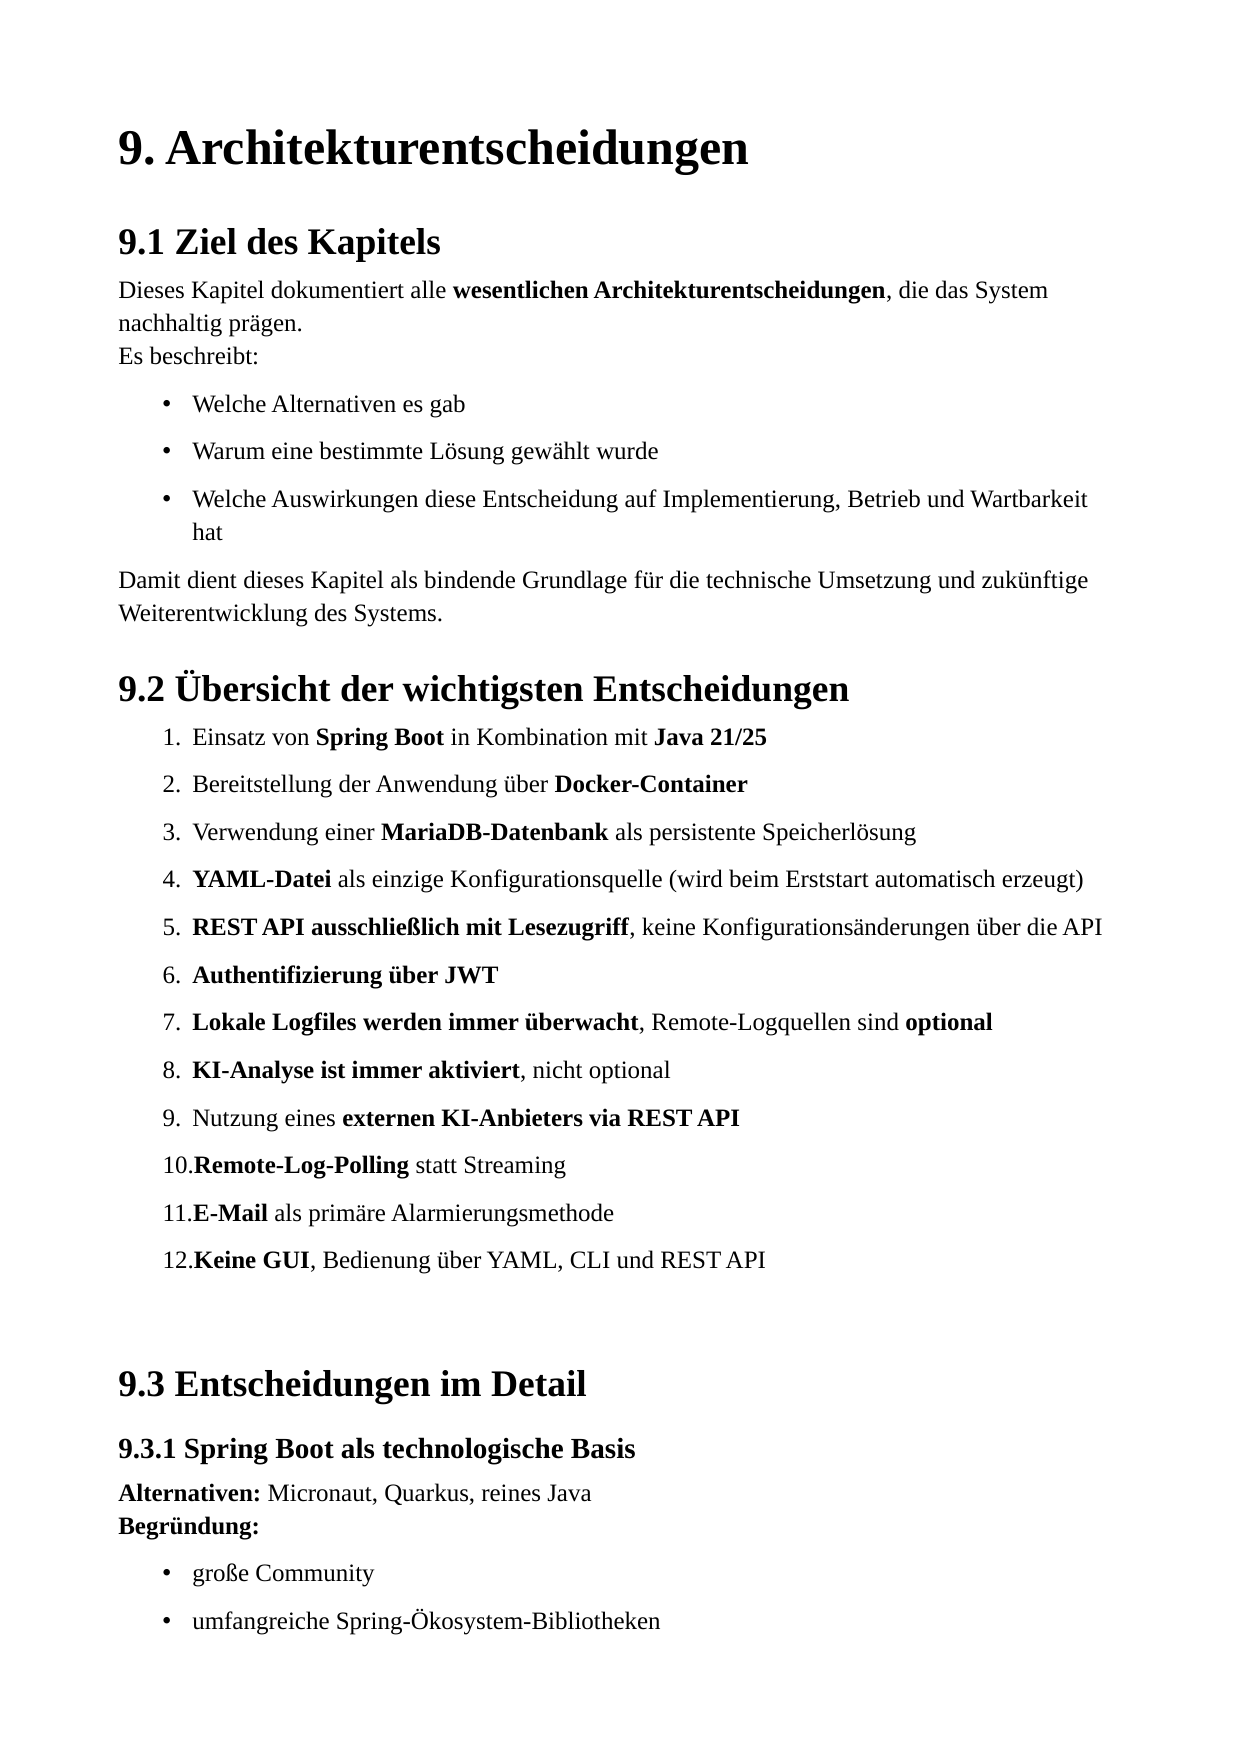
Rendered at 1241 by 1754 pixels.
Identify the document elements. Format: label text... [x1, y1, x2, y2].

text Damit dient dieses Kapitel als bindende Grundlage für die technische Umsetzung und zukünftige Weiterentwicklung des Systems. [118, 565, 1122, 626]
list Welche Auswirkungen diese Entscheidung auf Implementierung, Betrieb und Wartbarkeit hat [162, 484, 1122, 546]
list E-Mail als primäre Alarmierungsmethode [162, 1198, 1122, 1227]
subtitle 9.3 Entscheidungen im Detail [118, 1361, 1122, 1404]
list KI-Analyse ist immer aktiviert, nicht optional [162, 1055, 1122, 1084]
list Bereitstellung der Anwendung über Docker-Container [162, 769, 1122, 798]
text Alternativen: Micronaut, Quarkus, reines Java Begründung: [118, 1478, 1122, 1539]
subtitle 9.3.1 Spring Boot als technologische Basis [118, 1432, 1122, 1465]
list Nutzung eines externen KI-Anbieters via REST API [162, 1103, 1122, 1131]
subtitle 9.1 Ziel des Kapitels [118, 219, 1122, 263]
list REST API ausschließlich mit Lesezugriff, keine Konfigurationsänderungen über die API [162, 912, 1122, 941]
list YAML-Datei als einzige Konfigurationsquelle (wird beim Erststart automatisch erzeugt) [162, 864, 1122, 893]
list Authentifizierung über JWT [162, 960, 1122, 988]
subtitle 9.2 Übersicht der wichtigsten Entscheidungen [118, 666, 1122, 709]
list Remote-Log-Polling statt Streaming [162, 1150, 1122, 1179]
list Welche Alternativen es gab [162, 389, 1122, 418]
list umfangreiche Spring-Ökosystem-Bibliotheken [162, 1606, 1122, 1635]
text Dieses Kapitel dokumentiert alle wesentlichen Architekturentscheidungen, die das System nachhaltig prägen. Es beschreibt: [118, 275, 1122, 370]
list Keine GUI, Bedienung über YAML, CLI und REST API [162, 1245, 1122, 1274]
list große Community [162, 1558, 1122, 1587]
list Warum eine bestimmte Lösung gewählt wurde [162, 436, 1122, 465]
list Verwendung einer MariaDB-Datenbank als persistente Speicherlösung [162, 817, 1122, 846]
list Einsatz von Spring Boot in Kombination mit Java 21/25 [162, 722, 1122, 751]
list Lokale Logfiles werden immer überwacht, Remote-Logquellen sind optional [162, 1007, 1122, 1036]
subtitle 9. Architekturentscheidungen [118, 118, 1122, 176]
